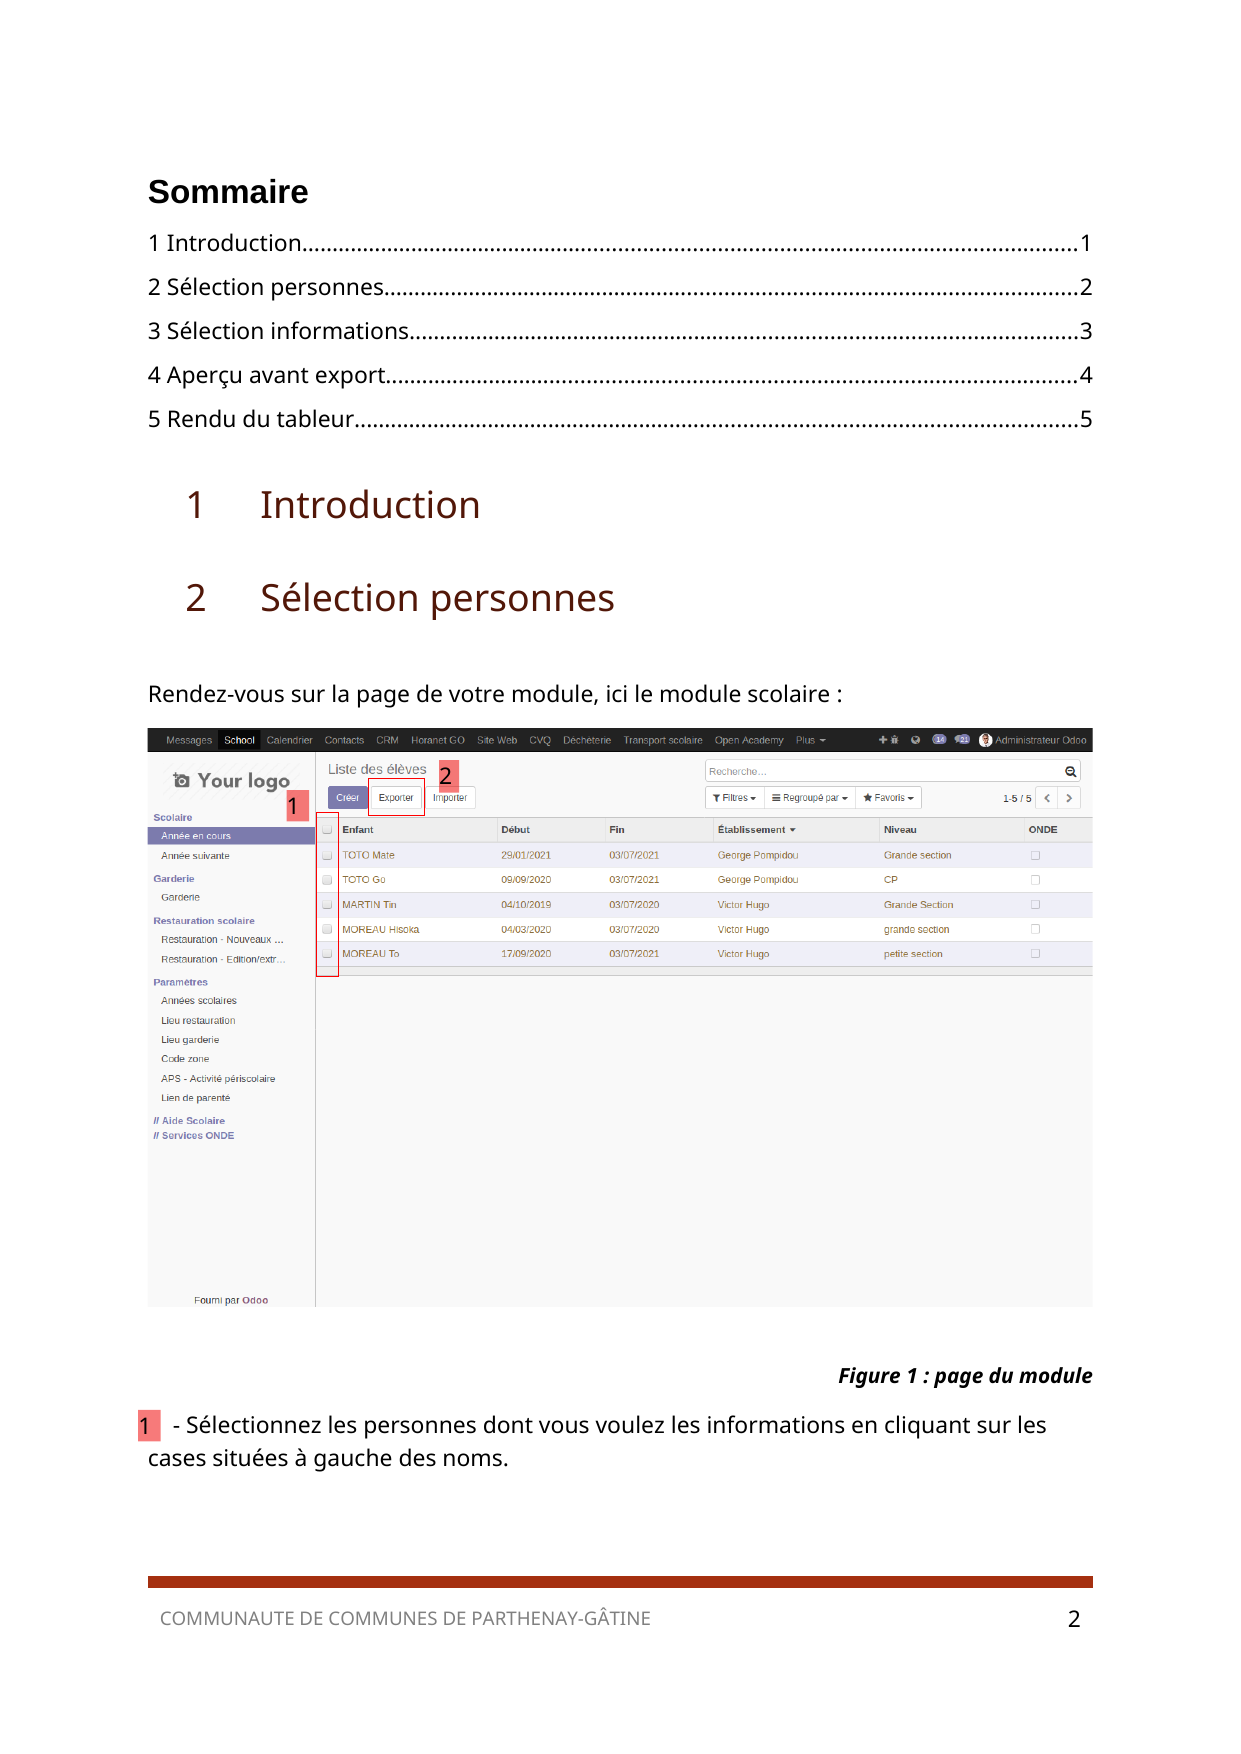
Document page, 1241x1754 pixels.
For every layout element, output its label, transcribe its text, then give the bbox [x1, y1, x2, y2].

text 3 Sélection informations 3 [148, 315, 1093, 346]
text 1 Introduction 1 [148, 227, 1093, 258]
subtitle Sommaire [148, 173, 1093, 211]
picture [147, 728, 1093, 1307]
text Rendez-vous sur la page de votre module, ici le module scolaire : [148, 678, 1093, 709]
subtitle Introduction [185, 479, 1093, 530]
text 2 Sélection personnes 2 [148, 271, 1093, 302]
text Figure 1 : page du module [148, 1307, 1093, 1390]
text - Sélectionnez les personnes dont vous voulez les informations en cliquant sur les cases situées à gauche des noms. [148, 1409, 1093, 1474]
subtitle Sélection personnes [185, 571, 1093, 673]
text 4 Aperçu avant export 4 [148, 359, 1093, 390]
text 5 Rendu du tableur 5 [148, 403, 1093, 434]
